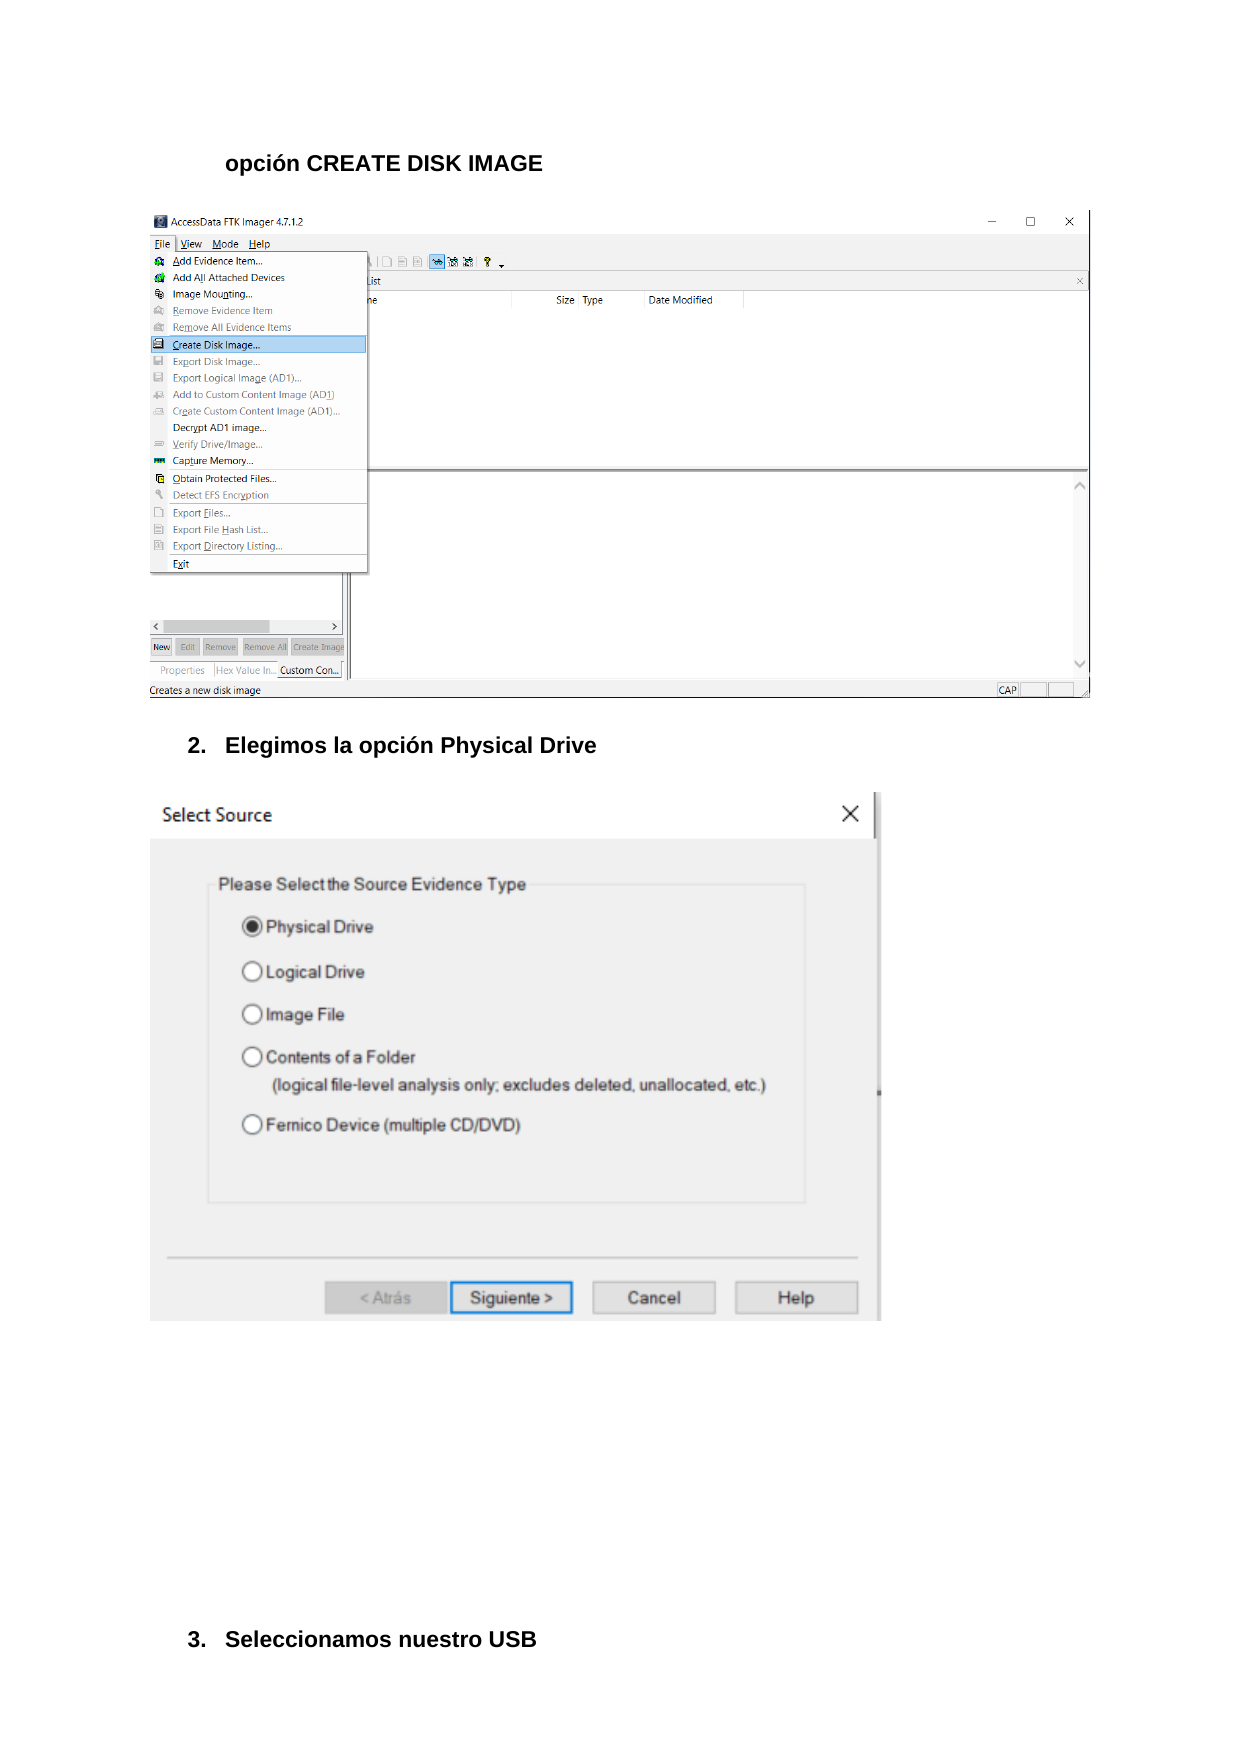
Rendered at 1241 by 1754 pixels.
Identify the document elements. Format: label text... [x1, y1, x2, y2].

picture [150, 210, 1091, 698]
list Elegimos la opción Physical Drive [187, 732, 1090, 758]
list Seleccionamos nuestro USB [187, 1626, 1090, 1653]
picture [150, 792, 882, 1321]
list opción CREATE DISK IMAGE [187, 150, 1090, 176]
